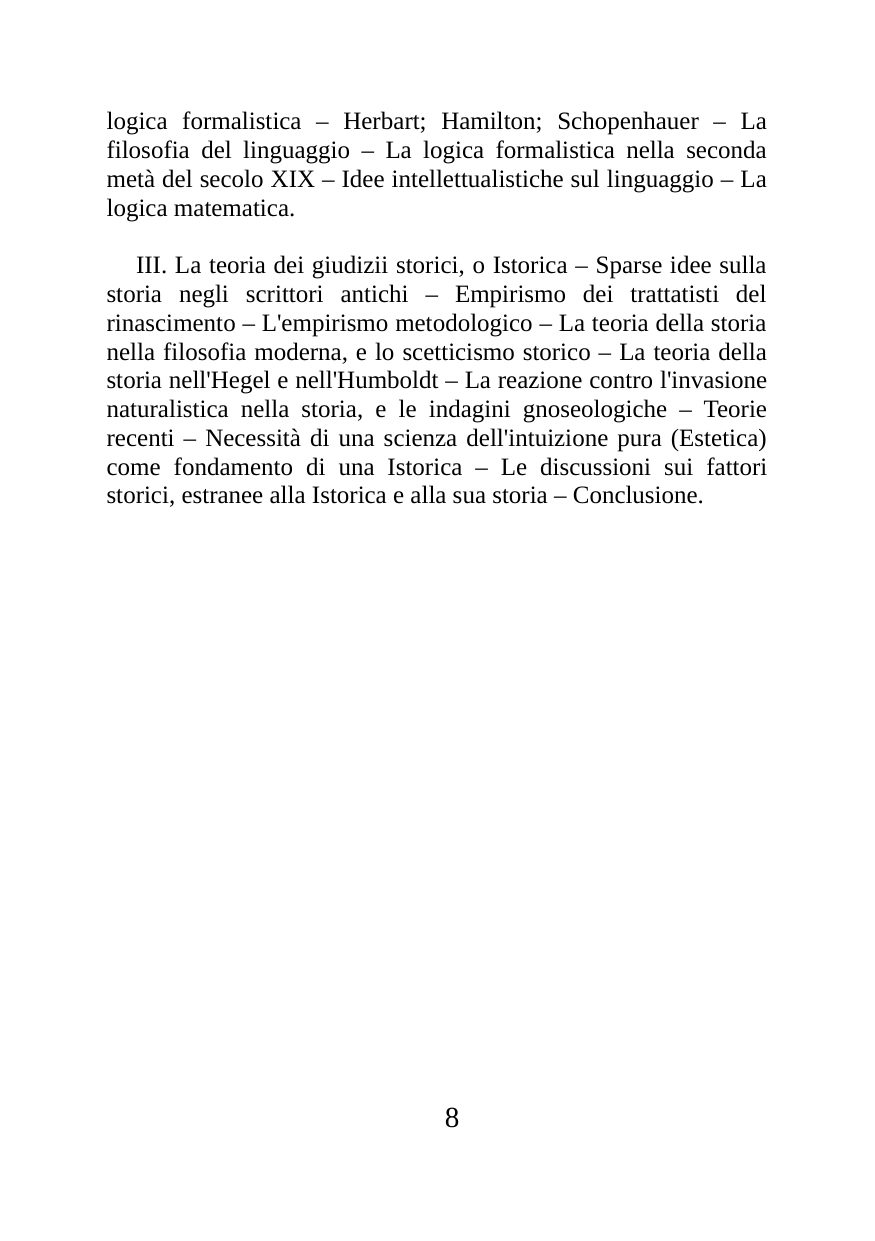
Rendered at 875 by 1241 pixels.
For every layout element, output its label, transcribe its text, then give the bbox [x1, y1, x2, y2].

text logica formalistica ‒ Herbart; Hamilton; Schopenhauer ‒ La filosofia del linguaggio ‒ La logica formalistica nella seconda metà del secolo XIX ‒ Idee intellettualistiche sul linguaggio ‒ La logica matematica. [106, 106, 768, 221]
text III. La teoria dei giudizii storici, o Istorica ‒ Sparse idee sulla storia negli scrittori antichi ‒ Empirismo dei trattatisti del rinascimento ‒ L'empirismo metodologico ‒ La teoria della storia nella filosofia moderna, e lo scetticismo storico ‒ La teoria della storia nell'Hegel e nell'Humboldt ‒ La reazione contro l'invasione naturalistica nella storia, e le indagini gnoseologiche ‒ Teorie recenti ‒ Necessità di una scienza dell'intuizione pura (Estetica) come fondamento di una Istorica ‒ Le discussioni sui fattori storici, estranee alla Istorica e alla sua storia ‒ Conclusione. [106, 251, 768, 509]
